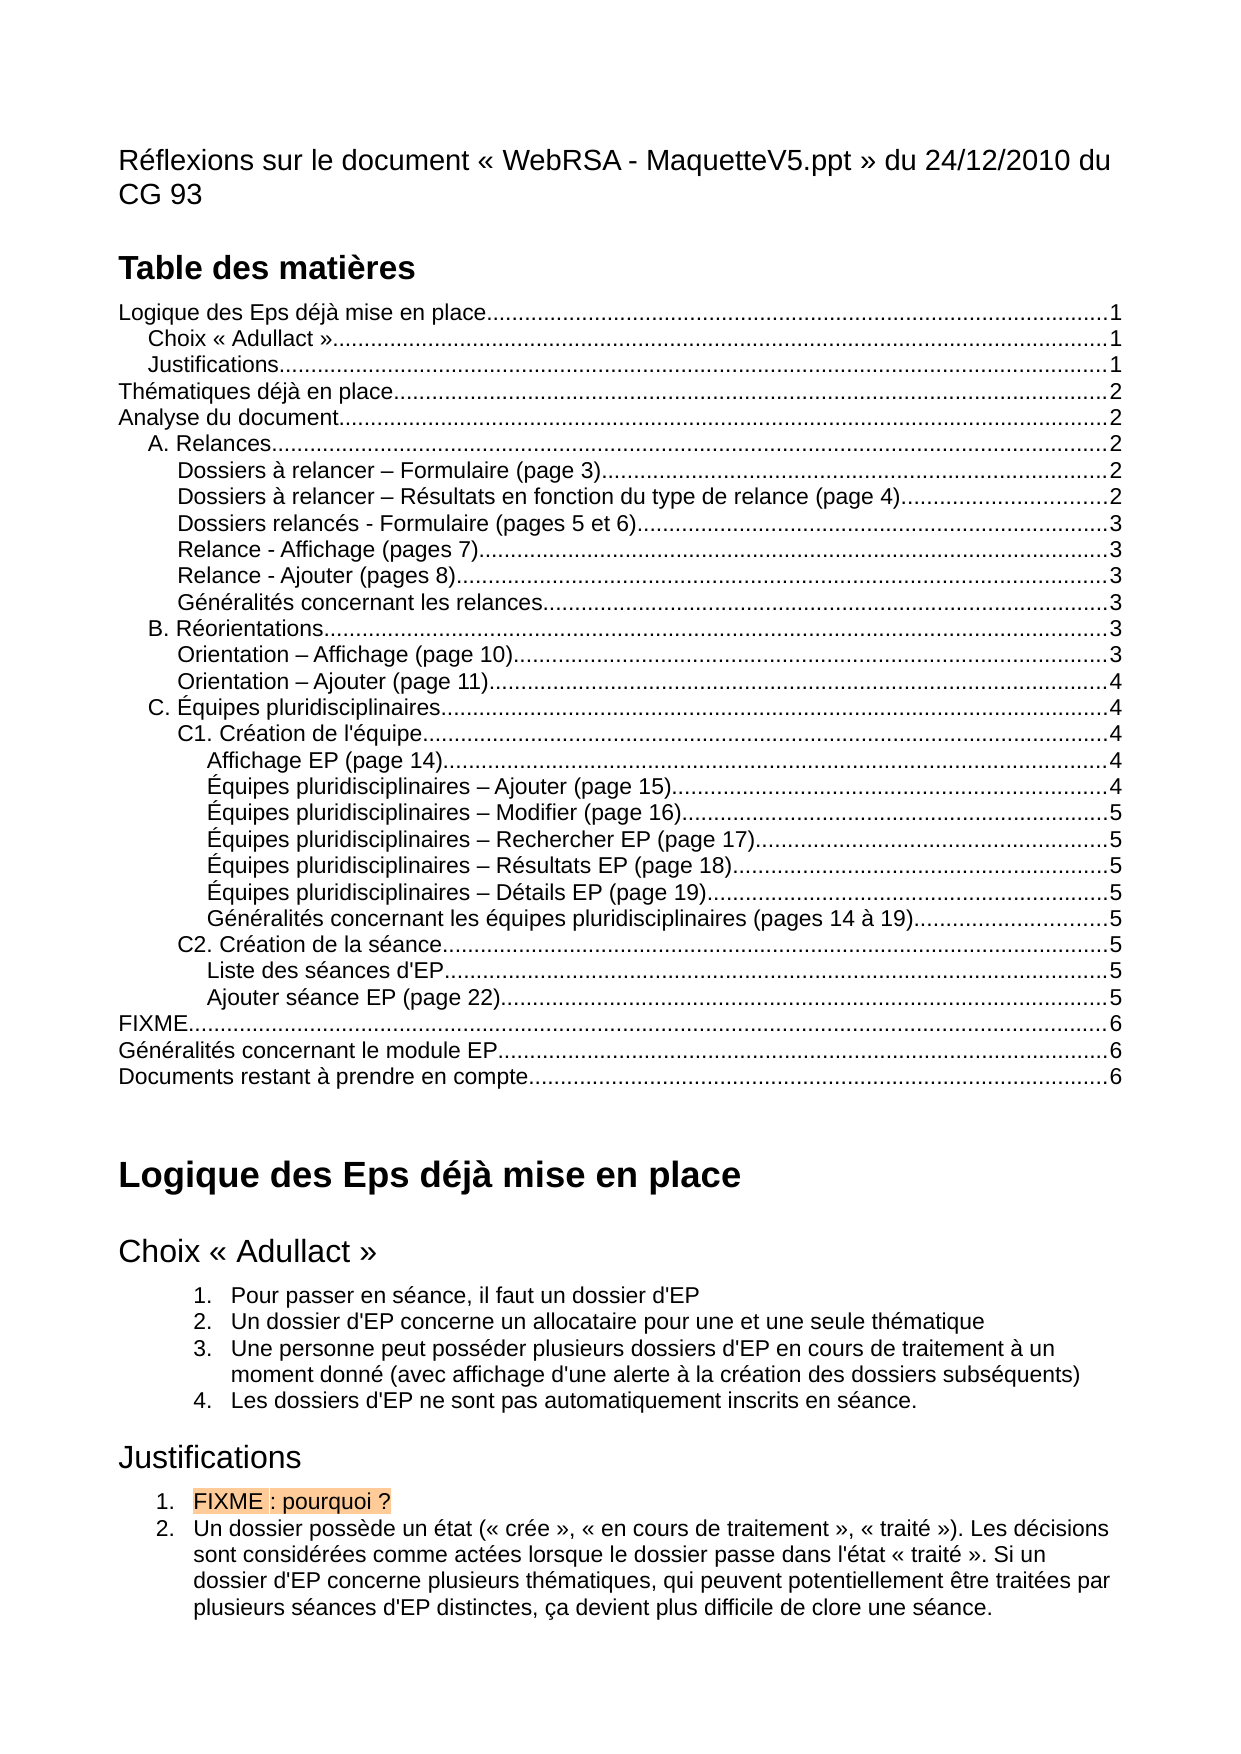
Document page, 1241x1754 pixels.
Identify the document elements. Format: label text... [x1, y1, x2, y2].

subtitle Réflexions sur le document « WebRSA - MaquetteV5.ppt » du 24/12/2010 du CG 93 [118, 143, 1122, 210]
list FIXME : pourquoi ? [156, 1488, 1122, 1514]
text Liste des séances d'EP 5 [207, 957, 1122, 984]
text C2. Création de la séance 5 [177, 931, 1122, 957]
subtitle Table des matières [118, 248, 1122, 286]
text Relance - Ajouter (pages 8) 3 [177, 562, 1122, 588]
list Un dossier possède un état (« crée », « en cours de traitement », « traité »). Les décisions sont considérées comme actées lorsque le dossier passe dans l'état « traité ». Si un dossier d'EP concerne plusieurs thématiques, qui peuvent potentiellement être traitées par plusieurs séances d'EP distinctes, ça devient plus difficile de clore une séance. [156, 1514, 1122, 1620]
text Généralités concernant les relances 3 [177, 588, 1122, 615]
list Les dossiers d'EP ne sont pas automatiquement inscrits en séance. [193, 1387, 1122, 1414]
text Justifications 1 [148, 351, 1122, 378]
text Choix « Adullact » 1 [148, 325, 1122, 351]
text Généralités concernant le module EP 6 [118, 1037, 1122, 1063]
text Généralités concernant les équipes pluridisciplinaires (pages 14 à 19) 5 [207, 905, 1122, 931]
text Affichage EP (page 14) 4 [207, 747, 1122, 773]
text C. Équipes pluridisciplinaires 4 [148, 694, 1122, 720]
subtitle Choix « Adullact » [118, 1233, 1122, 1269]
text C1. Création de l'équipe 4 [177, 720, 1122, 747]
subtitle Logique des Eps déjà mise en place [118, 1153, 1122, 1195]
text Ajouter séance EP (page 22) 5 [207, 984, 1122, 1010]
text Dossiers à relancer – Résultats en fonction du type de relance (page 4) 2 [177, 483, 1122, 509]
text Équipes pluridisciplinaires – Rechercher EP (page 17) 5 [207, 826, 1122, 852]
text Équipes pluridisciplinaires – Modifier (page 16) 5 [207, 799, 1122, 826]
text B. Réorientations 3 [148, 615, 1122, 641]
text Analyse du document 2 [118, 404, 1122, 430]
text Orientation – Affichage (page 10) 3 [177, 641, 1122, 668]
text Thématiques déjà en place 2 [118, 378, 1122, 404]
text Relance - Affichage (pages 7) 3 [177, 536, 1122, 562]
text Dossiers à relancer – Formulaire (page 3) 2 [177, 457, 1122, 483]
text Équipes pluridisciplinaires – Résultats EP (page 18) 5 [207, 852, 1122, 878]
text A. Relances 2 [148, 430, 1122, 457]
text Dossiers relancés - Formulaire (pages 5 et 6) 3 [177, 509, 1122, 536]
text Orientation – Ajouter (page 11) 4 [177, 668, 1122, 694]
text FIXME 6 [118, 1010, 1122, 1037]
text Documents restant à prendre en compte 6 [118, 1063, 1122, 1089]
text Équipes pluridisciplinaires – Détails EP (page 19) 5 [207, 878, 1122, 905]
subtitle Justifications [118, 1439, 1122, 1476]
list Un dossier d'EP concerne un allocataire pour une et une seule thématique [193, 1308, 1122, 1335]
list Une personne peut posséder plusieurs dossiers d'EP en cours de traitement à un moment donné (avec affichage d'une alerte à la création des dossiers subséquents) [193, 1335, 1122, 1387]
text Équipes pluridisciplinaires – Ajouter (page 15) 4 [207, 773, 1122, 799]
list Pour passer en séance, il faut un dossier d'EP [193, 1282, 1122, 1308]
text Logique des Eps déjà mise en place 1 [118, 299, 1122, 325]
